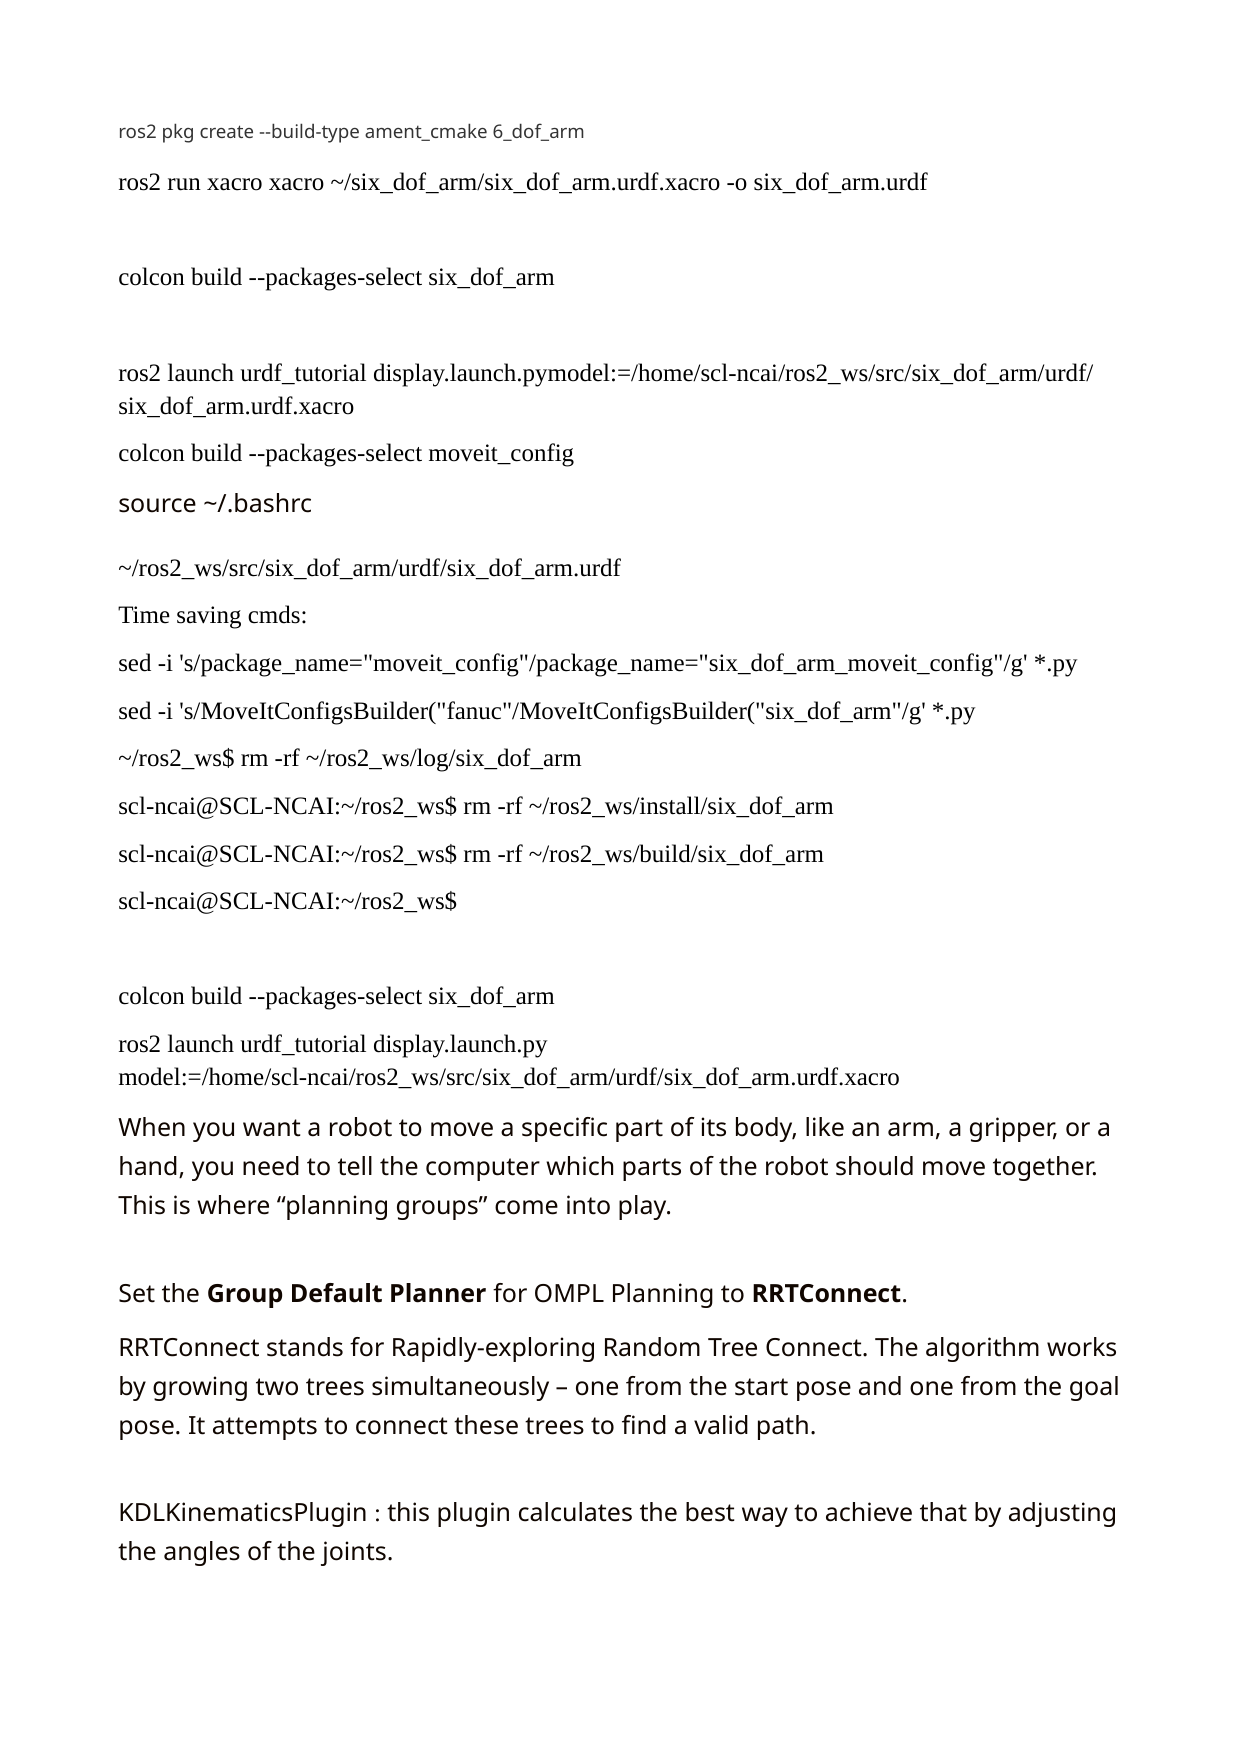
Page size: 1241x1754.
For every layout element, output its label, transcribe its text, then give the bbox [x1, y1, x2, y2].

text colcon build --packages-select six_dof_arm [118, 981, 1122, 1010]
text Time saving cmds: [118, 601, 1122, 629]
text source ~/.bashrc [118, 486, 1122, 520]
text ros2 launch urdf_tutorial display.launch.py model:=/home/scl-ncai/ros2_ws/src/six_dof_arm/urdf/six_dof_arm.urdf.xacro [118, 1029, 1122, 1091]
text sed -i 's/MoveItConfigsBuilder("fanuc"/MoveItConfigsBuilder("six_dof_arm"/g' *.py [118, 696, 1122, 724]
text KDLKinematicsPlugin : this plugin calculates the best way to achieve that by adjusting the angles of the joints. [118, 1494, 1122, 1568]
text RRTConnect stands for Rapidly-exploring Random Tree Connect. The algorithm works by growing two trees simultaneously – one from the start pose and one from the goal pose. It attempts to connect these trees to find a valid path. [118, 1329, 1122, 1442]
text ros2 pkg create --build-type ament_cmake 6_dof_arm [118, 118, 1122, 144]
text When you want a robot to move a specific part of its body, like an arm, a gripper, or a hand, you need to tell the computer which parts of the robot should move together. This is where “planning groups” come into play. [118, 1110, 1122, 1222]
text ros2 launch urdf_tutorial display.launch.pymodel:=/home/scl-ncai/ros2_ws/src/six_dof_arm/urdf/six_dof_arm.urdf.xacro [118, 358, 1122, 419]
text ~/ros2_ws$ rm -rf ~/ros2_ws/log/six_dof_arm [118, 743, 1122, 772]
text sed -i 's/package_name="moveit_config"/package_name="six_dof_arm_moveit_config"/g' *.py [118, 648, 1122, 677]
text colcon build --packages-select moveit_config [118, 438, 1122, 467]
text scl-ncai@SCL-NCAI:~/ros2_ws$ [118, 886, 1122, 915]
text scl-ncai@SCL-NCAI:~/ros2_ws$ rm -rf ~/ros2_ws/build/six_dof_arm [118, 839, 1122, 867]
text scl-ncai@SCL-NCAI:~/ros2_ws$ rm -rf ~/ros2_ws/install/six_dof_arm [118, 791, 1122, 820]
text colcon build --packages-select six_dof_arm [118, 262, 1122, 291]
text Set the Group Default Planner for OMPL Planning to RRTConnect. [118, 1242, 1122, 1310]
text ~/ros2_ws/src/six_dof_arm/urdf/six_dof_arm.urdf [118, 520, 1122, 582]
text ros2 run xacro xacro ~/six_dof_arm/six_dof_arm.urdf.xacro -o six_dof_arm.urdf [118, 167, 1122, 196]
